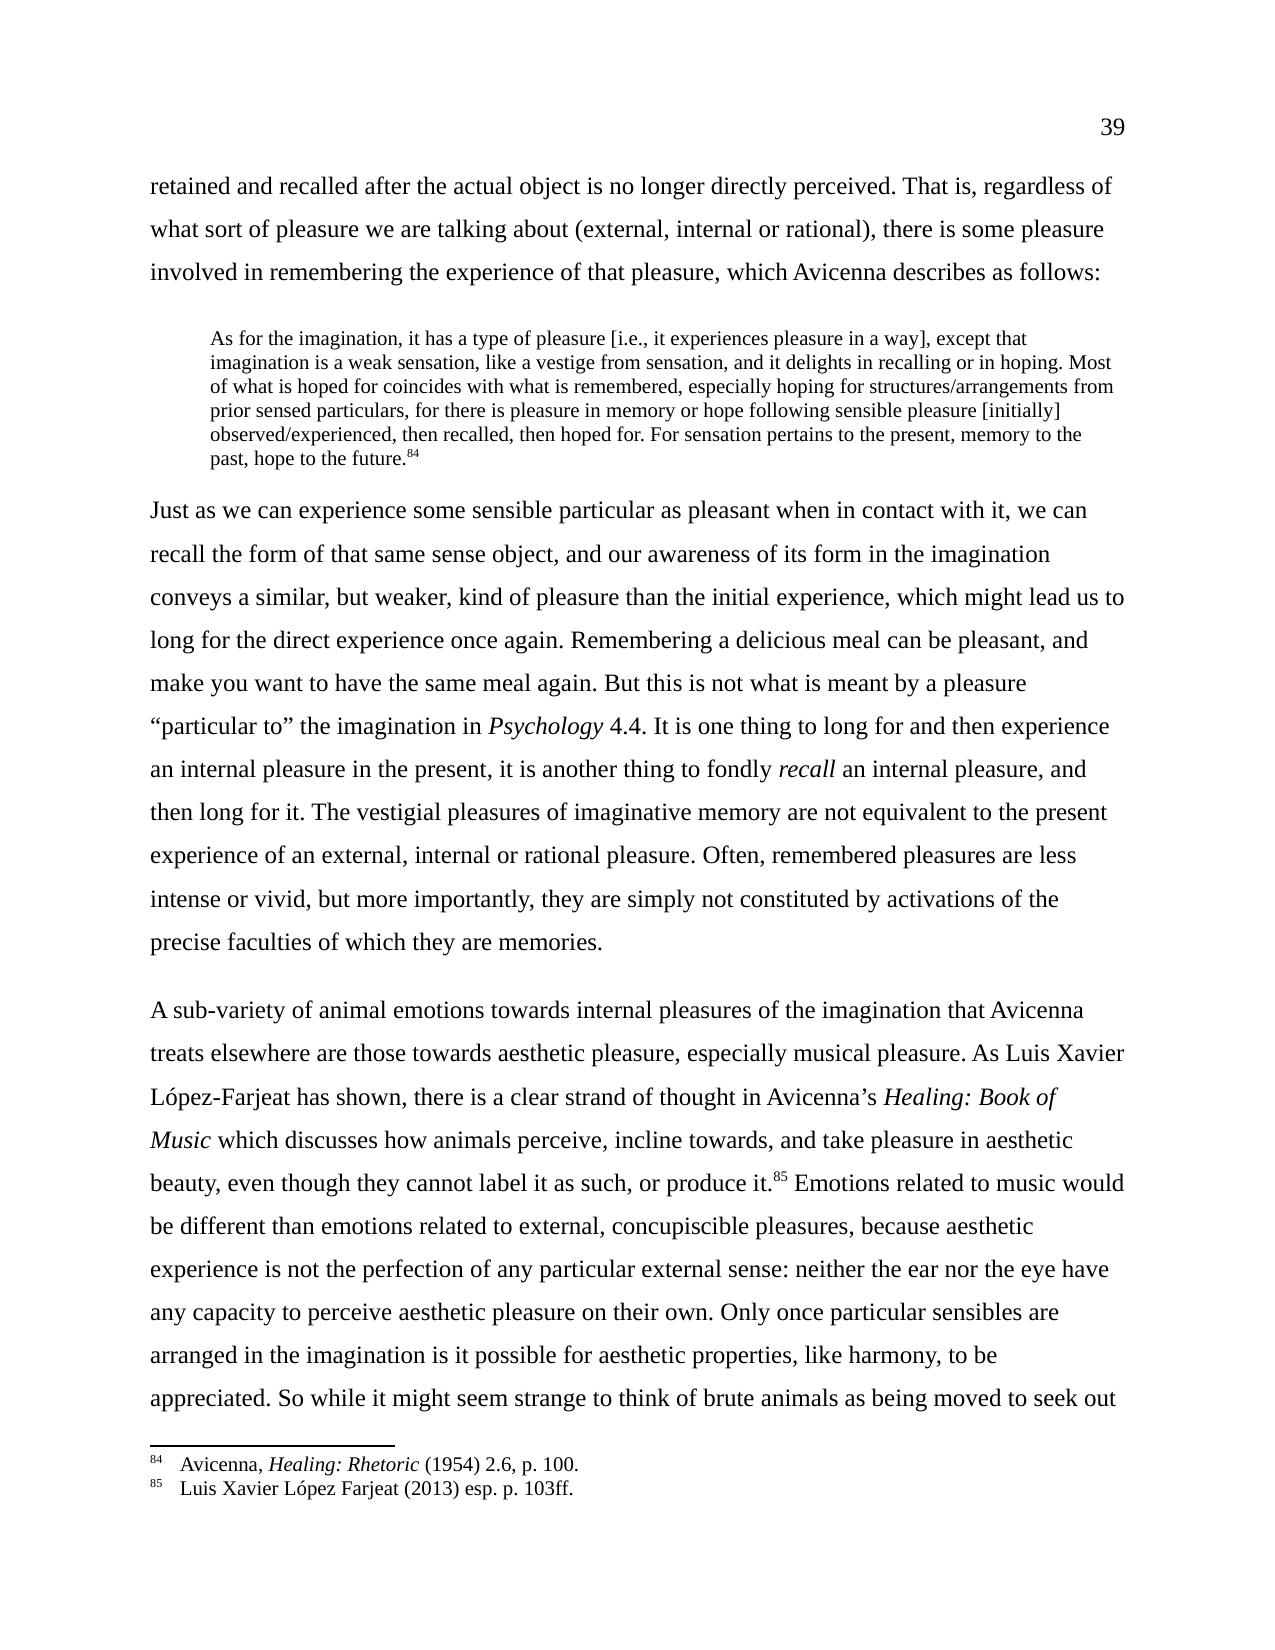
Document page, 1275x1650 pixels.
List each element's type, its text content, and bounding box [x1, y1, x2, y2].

text As for the imagination, it has a type of pleasure [i.e., it experiences pleasure in a way], except that imagination is a weak sensation, like a vestige from sensation, and it delights in recalling or in hoping. Most of what is hoped for coincides with what is remembered, especially hoping for structures/arrangements from prior sensed particulars, for there is pleasure in memory or hope following sensible pleasure [initially] observed/experienced, then recalled, then hoped for. For sensation pertains to the present, memory to the past, hope to the future. [210, 326, 1125, 470]
text A sub-variety of animal emotions towards internal pleasures of the imagination that Avicenna treats elsewhere are those towards aesthetic pleasure, especially musical pleasure. As Luis Xavier López-Farjeat has shown, there is a clear strand of thought in Avicenna’s Healing: Book of Music which discusses how animals perceive, incline towards, and take pleasure in aesthetic beauty, even though they cannot label it as such, or produce it. Emotions related to music would be different than emotions related to external, concupiscible pleasures, because aesthetic experience is not the perfection of any particular external sense: neither the ear nor the eye have any capacity to perceive aesthetic pleasure on their own. Only once particular sensibles are arranged in the imagination is it possible for aesthetic properties, like harmony, to be appreciated. So while it might seem strange to think of brute animals as being moved to seek out [150, 995, 1125, 1412]
text retained and recalled after the actual object is no longer directly perceived. That is, regardless of what sort of pleasure we are talking about (external, internal or rational), there is some pleasure involved in remembering the experience of that pleasure, which Avicenna describes as follows: [150, 171, 1125, 286]
text Avicenna, Healing: Rhetoric (1954) 2.6, p. 100. [150, 1452, 1125, 1476]
text Luis Xavier López Farjeat (2013) esp. p. 103ff. [150, 1476, 1125, 1500]
text Just as we can experience some sensible particular as pleasant when in contact with it, we can recall the form of that same sense object, and our awareness of its form in the imagination conveys a similar, but weaker, kind of pleasure than the initial experience, which might lead us to long for the direct experience once again. Remembering a delicious meal can be pleasant, and make you want to have the same meal again. But this is not what is meant by a pleasure “particular to” the imagination in Psychology 4.4. It is one thing to long for and then experience an internal pleasure in the present, it is another thing to fondly recall an internal pleasure, and then long for it. The vestigial pleasures of imaginative memory are not equivalent to the present experience of an external, internal or rational pleasure. Often, remembered pleasures are less intense or vivid, but more importantly, they are simply not constituted by activations of the precise faculties of which they are memories. [150, 496, 1125, 956]
